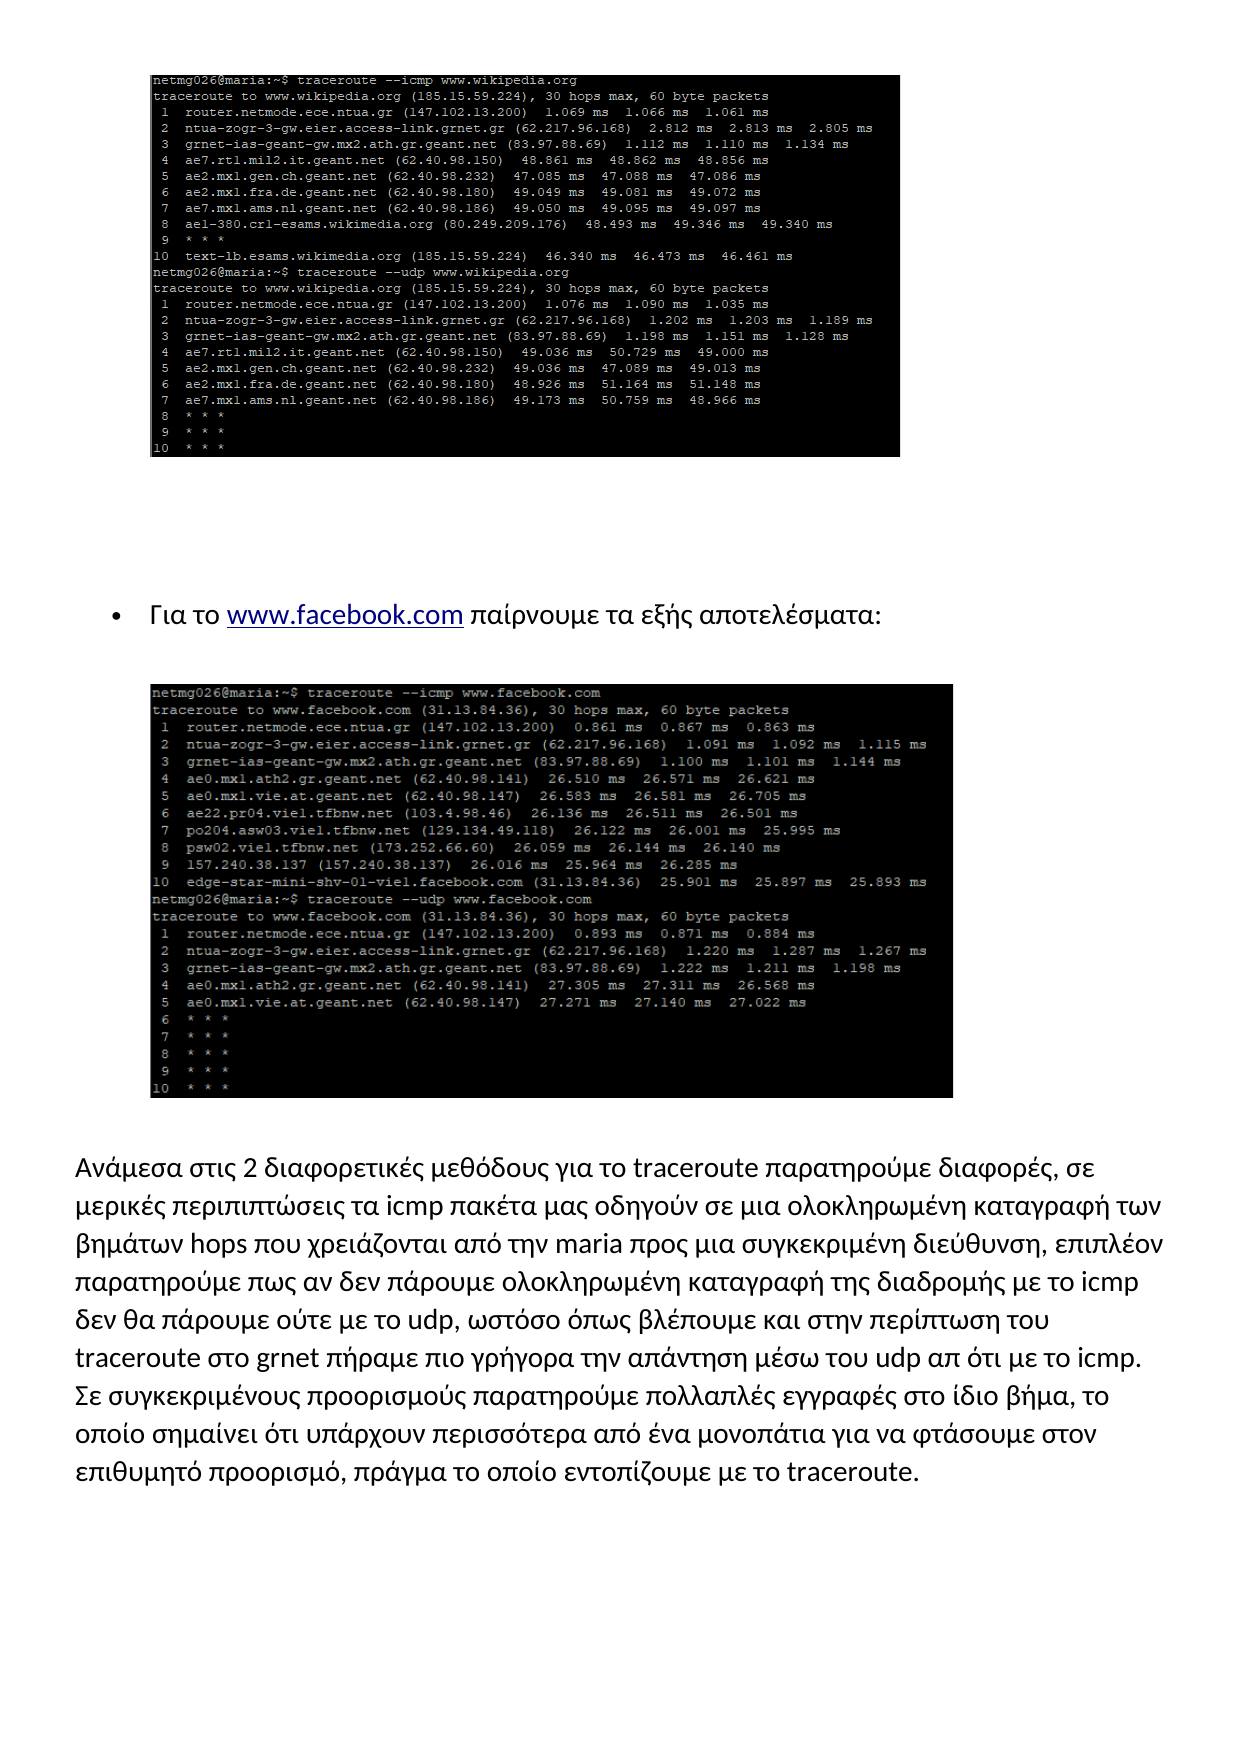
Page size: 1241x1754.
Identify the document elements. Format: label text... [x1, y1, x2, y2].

text Ανάμεσα στις 2 διαφορετικές μεθόδους για το traceroute παρατηρούμε διαφορές, σε μερικές περιπιπτώσεις τα icmp πακέτα μας οδηγούν σε μια ολοκληρωμένη καταγραφή των βημάτων hops που χρειάζονται από την maria προς μια συγκεκριμένη διεύθυνση, επιπλέον παρατηρούμε πως αν δεν πάρουμε ολοκληρωμένη καταγραφή της διαδρομής με το icmp δεν θα πάρουμε ούτε με το udp, ωστόσο όπως βλέπουμε και στην περίπτωση του traceroute στο grnet πήραμε πιο γρήγορα την απάντηση μέσω του udp απ ότι με το icmp. Σε συγκεκριμένους προορισμούς παρατηρούμε πολλαπλές εγγραφές στο ίδιο βήμα, το οποίο σημαίνει ότι υπάρχουν περισσότερα από ένα μονοπάτια για να φτάσουμε στον επιθυμητό προορισμό, πράγμα το οποίο εντοπίζουμε με το traceroute. [75, 1149, 1165, 1489]
list Για το www.facebook.com παίρνουμε τα εξής αποτελέσματα: [112, 596, 1165, 632]
